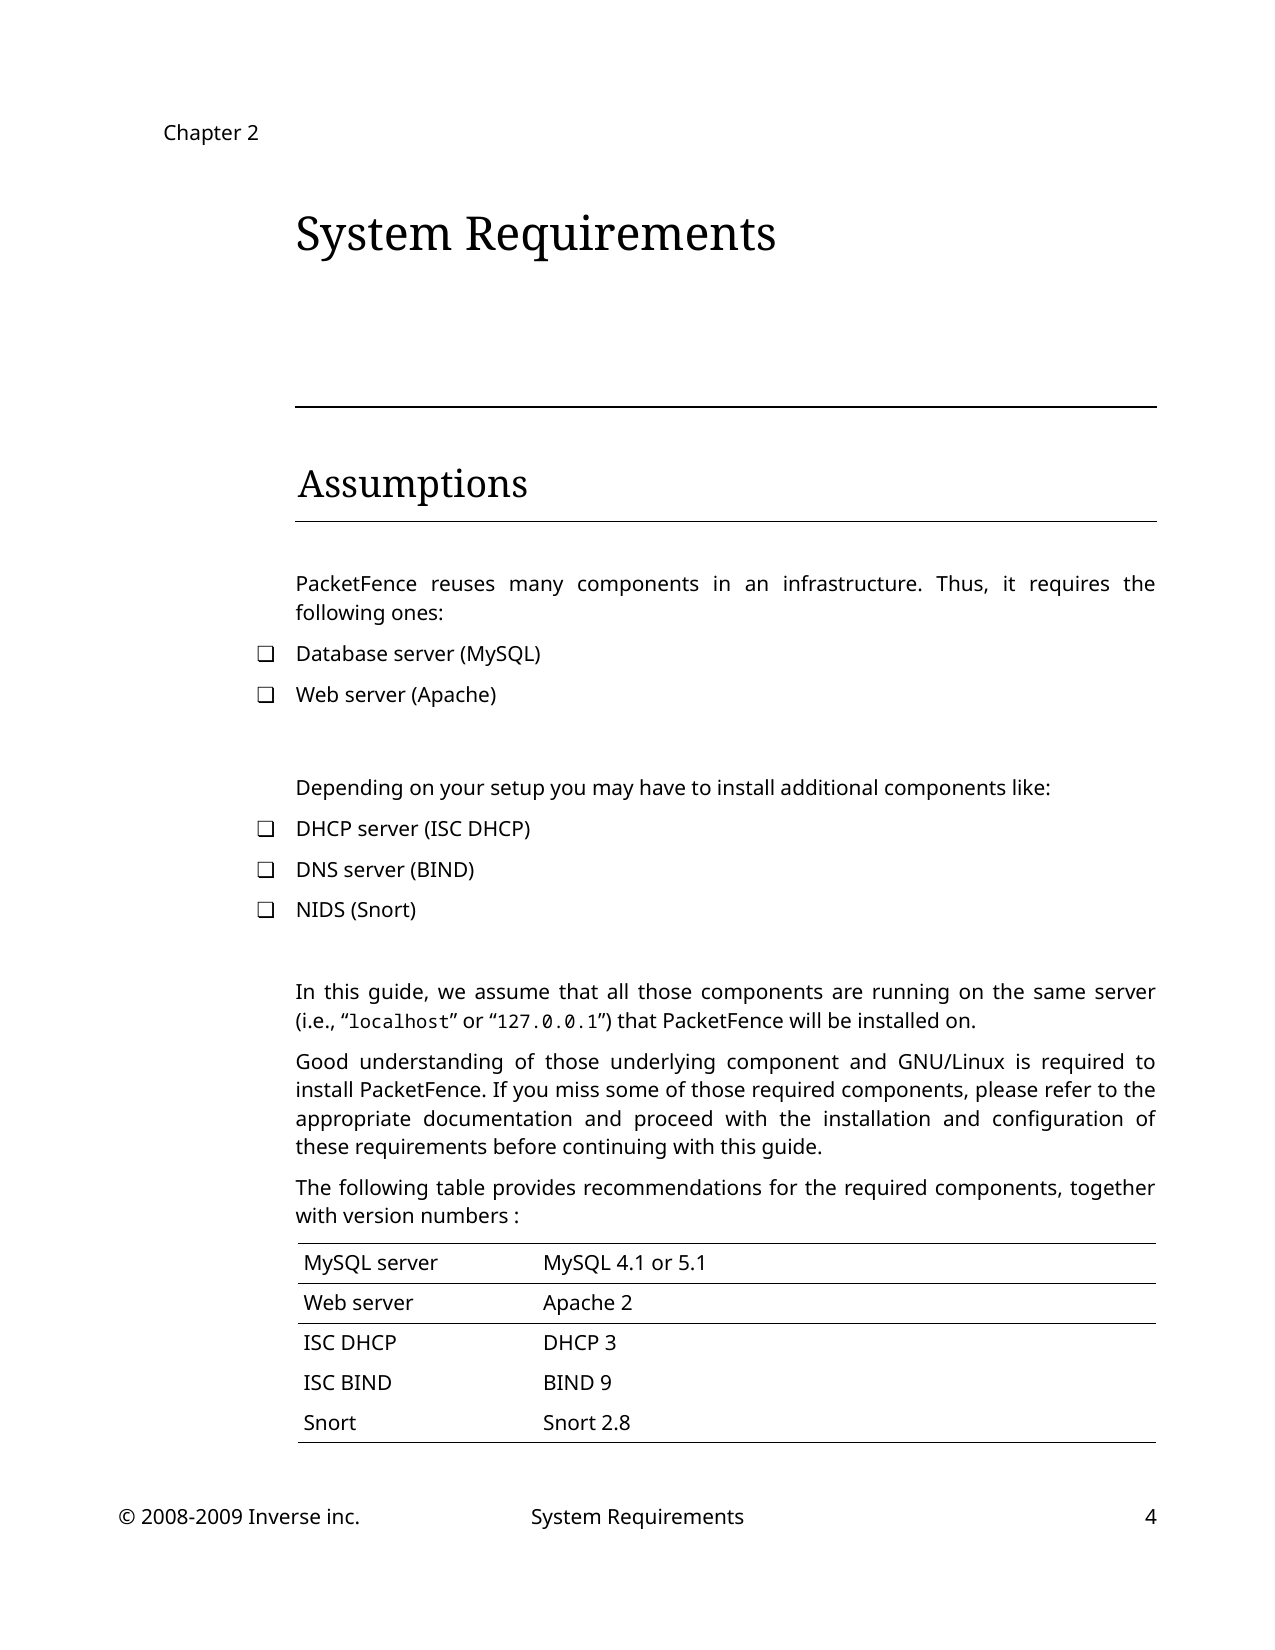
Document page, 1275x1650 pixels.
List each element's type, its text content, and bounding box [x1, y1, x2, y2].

list ❏ DHCP server (ISC DHCP) [256, 814, 1157, 842]
subtitle System Requirements [295, 201, 1157, 406]
text Good understanding of those underlying component and GNU/Linux is required to install PacketFence. If you miss some of those required components, please refer to the appropriate documentation and proceed with the installation and configuration of these requirements before continuing with this guide. [295, 1047, 1157, 1161]
table_cell Snort 2.8 [537, 1403, 1156, 1442]
list ❏ DNS server (BIND) [256, 855, 1157, 883]
list ❏ Web server (Apache) [256, 680, 1157, 708]
table_cell ISC BIND [298, 1363, 537, 1402]
list ❏ NIDS (Snort) [256, 896, 1157, 924]
table_cell Snort [298, 1403, 537, 1442]
table_cell Web server [298, 1284, 537, 1322]
text The following table provides recommendations for the required components, together with version numbers : [295, 1173, 1157, 1230]
table_cell Apache 2 [537, 1284, 1156, 1322]
text PacketFence reuses many components in an infrastructure. Thus, it requires the following ones: [295, 569, 1157, 626]
table_cell DHCP 3 [537, 1324, 1156, 1362]
subtitle Assumptions [295, 458, 1157, 521]
table_header MySQL 4.1 or 5.1 [537, 1244, 1156, 1282]
text In this guide, we assume that all those components are running on the same server (i.e., “localhost” or “127.0.0.1”) that PacketFence will be installed on. [295, 977, 1157, 1034]
list Depending on your setup you may have to install additional components like: [295, 773, 1157, 801]
table_cell ISC DHCP [298, 1324, 537, 1362]
table_cell BIND 9 [537, 1363, 1156, 1402]
table_header MySQL server [298, 1244, 537, 1282]
list ❏ Database server (MySQL) [256, 639, 1157, 667]
